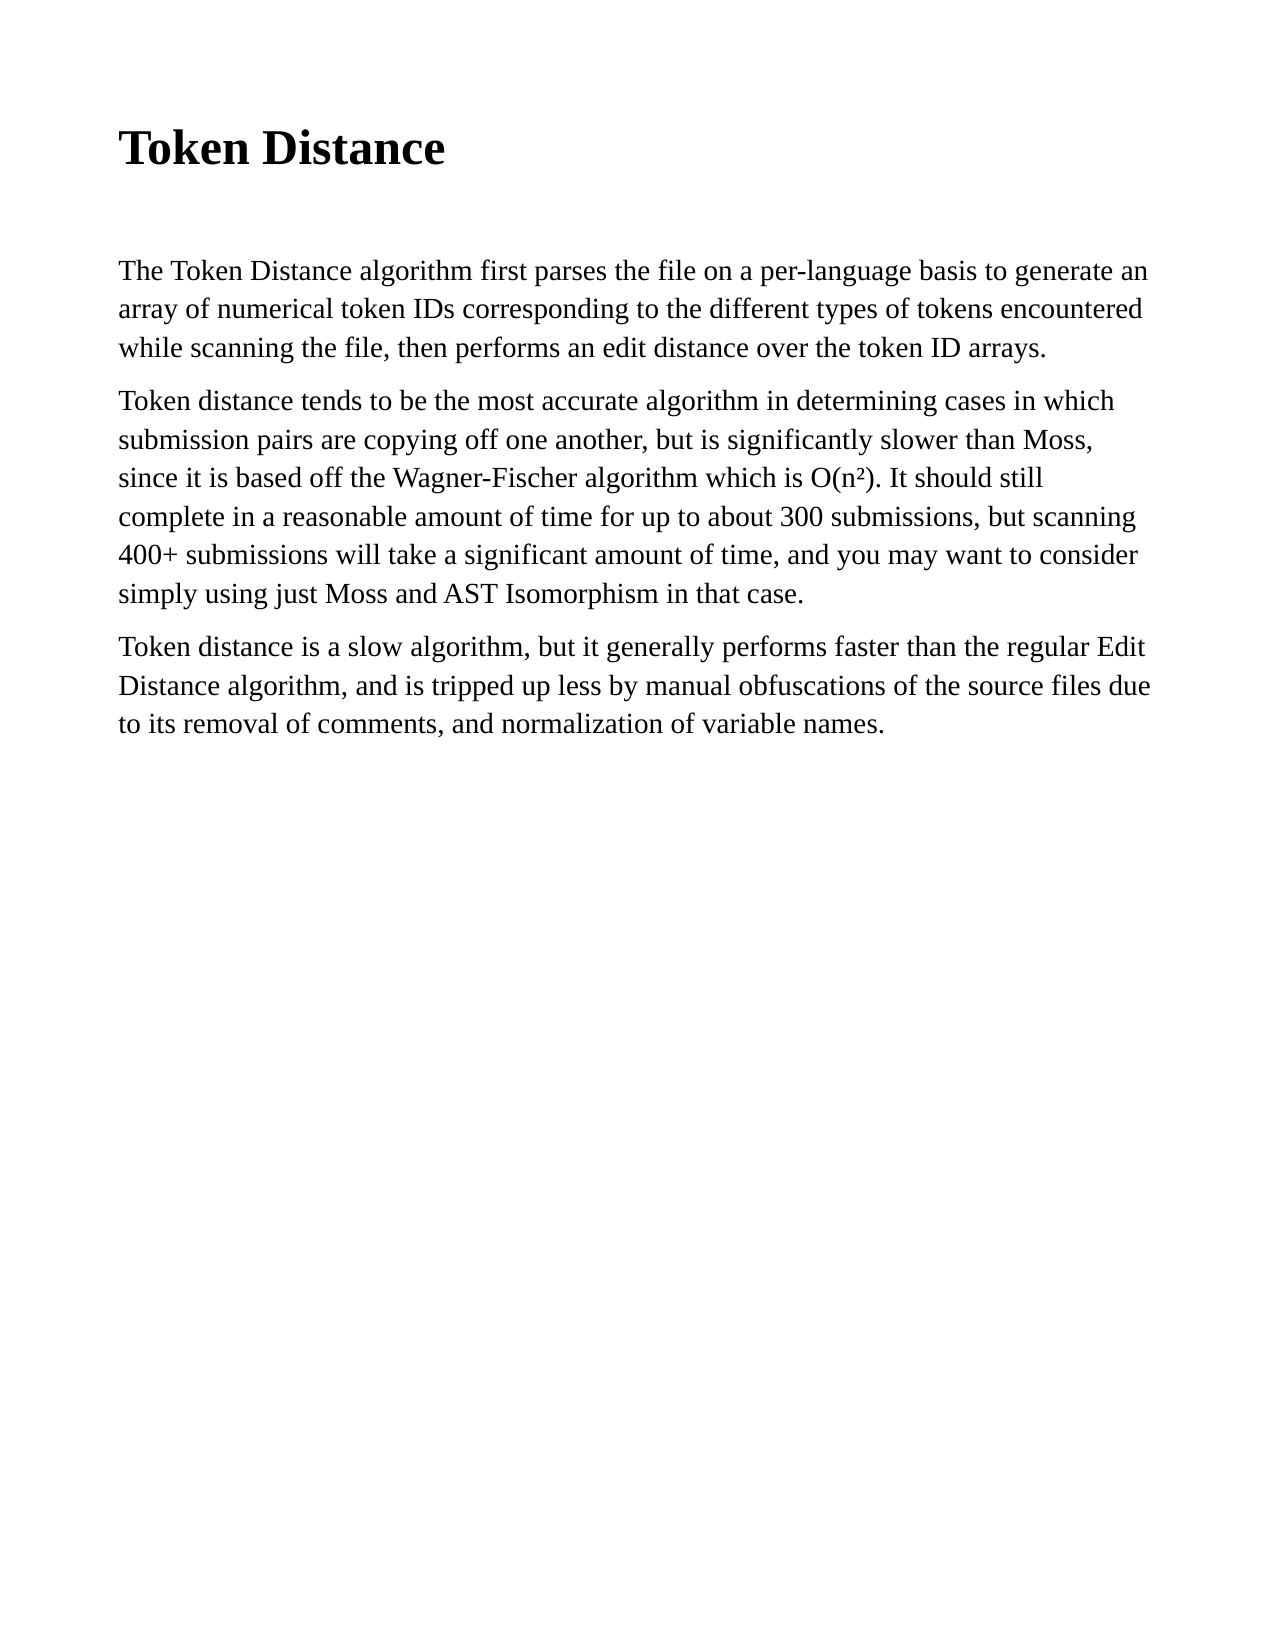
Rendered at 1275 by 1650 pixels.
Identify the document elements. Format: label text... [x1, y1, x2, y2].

text Token distance is a slow algorithm, but it generally performs faster than the regular Edit Distance algorithm, and is tripped up less by manual obfuscations of the source files due to its removal of comments, and normalization of variable names. [118, 629, 1157, 740]
text Token distance tends to be the most accurate algorithm in determining cases in which submission pairs are copying off one another, but is significantly slower than Moss, since it is based off the Wagner-Fischer algorithm which is O(n²). It should still complete in a reasonable amount of time for up to about 300 submissions, but scanning 400+ submissions will take a significant amount of time, and you may want to consider simply using just Moss and AST Isomorphism in that case. [118, 383, 1157, 609]
text Token Distance [118, 118, 1157, 176]
text The Token Distance algorithm first parses the file on a per-language basis to generate an array of numerical token IDs corresponding to the different types of tokens encountered while scanning the file, then performs an edit distance over the token ID arrays. [118, 253, 1157, 363]
